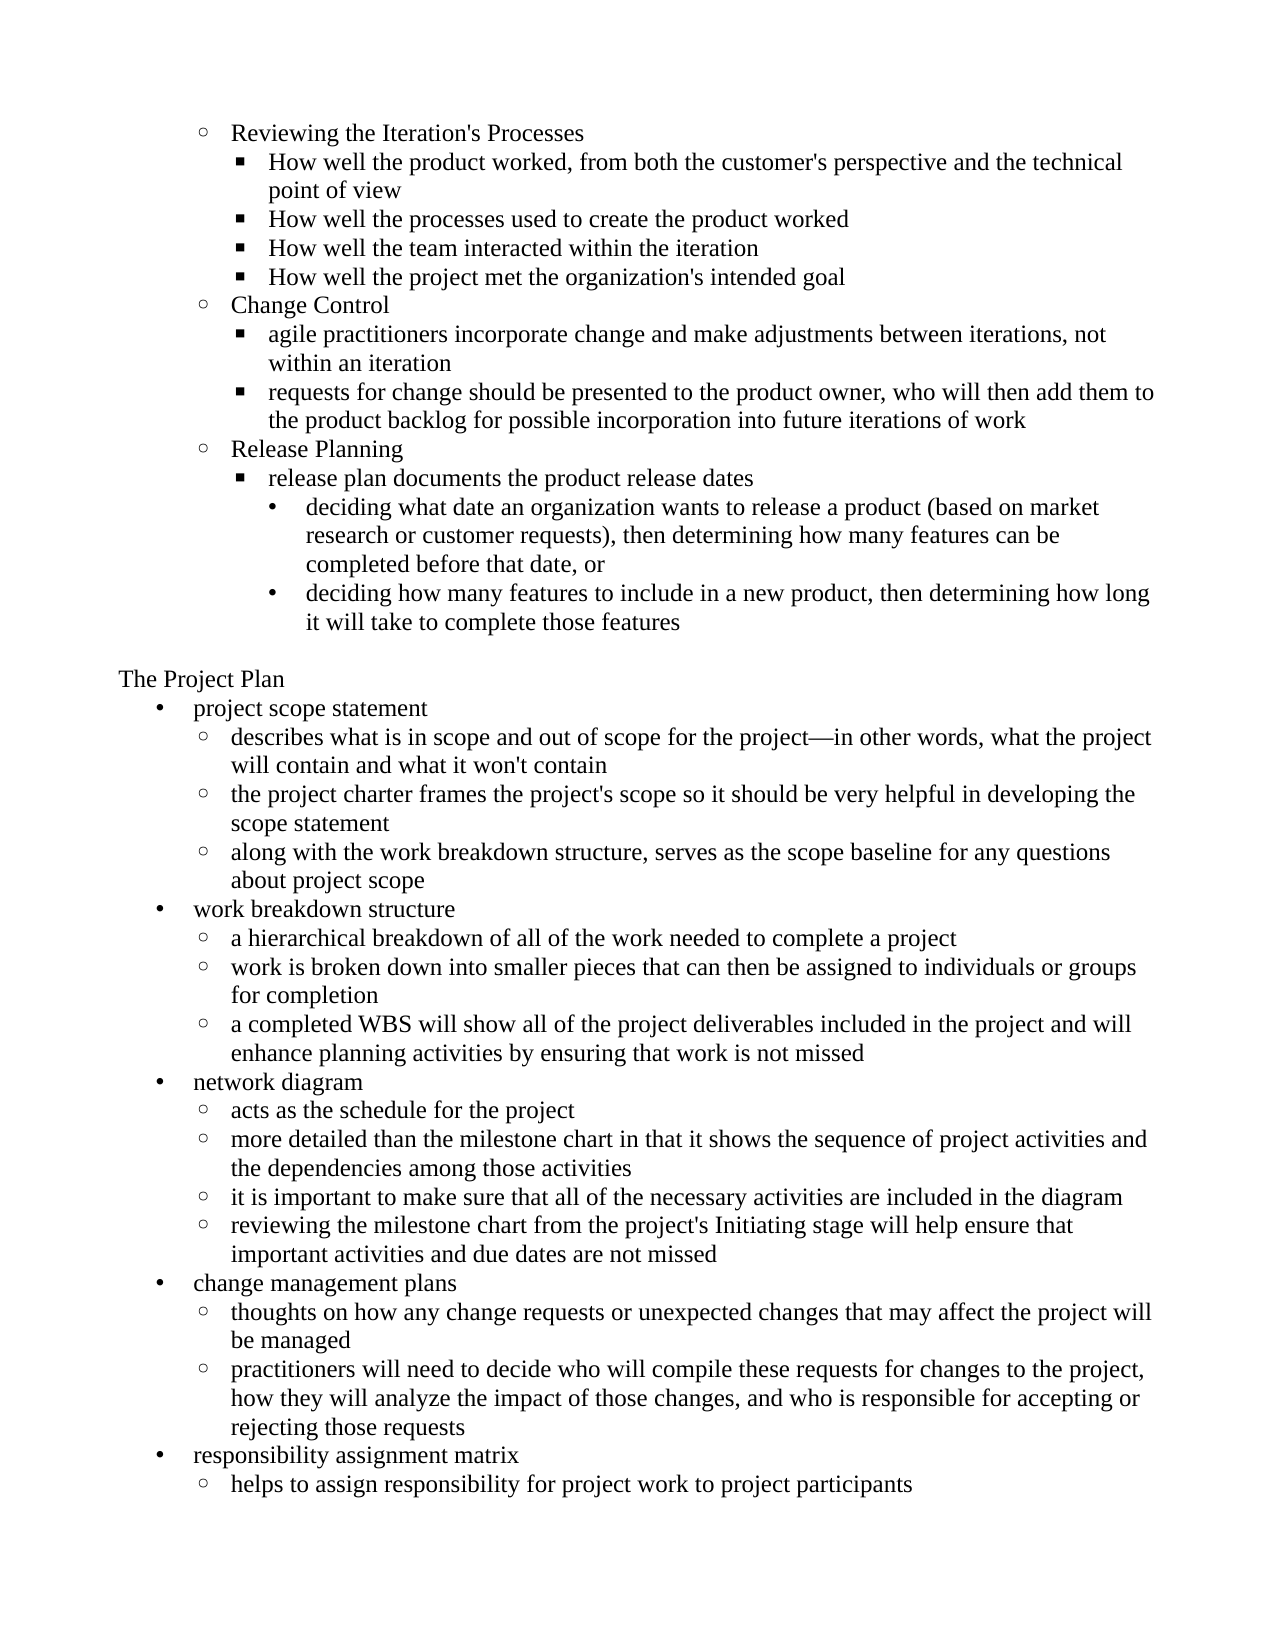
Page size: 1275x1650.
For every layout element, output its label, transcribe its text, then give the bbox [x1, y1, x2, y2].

list acts as the schedule for the project [193, 1096, 1157, 1124]
list release plan documents the product release dates [231, 463, 1157, 492]
list network diagram [156, 1067, 1157, 1096]
list along with the work breakdown structure, serves as the scope baseline for any questions about project scope [193, 837, 1157, 894]
list describes what is in scope and out of scope for the project—in other words, what the project will contain and what it won't contain [193, 722, 1157, 779]
list Reviewing the Iteration's Processes [193, 118, 1157, 147]
list thoughts on how any change requests or unexpected changes that may affect the project will be managed [193, 1297, 1157, 1354]
list project scope statement [156, 693, 1157, 722]
list How well the project met the organization's intended goal [231, 262, 1157, 291]
list helps to assign responsibility for project work to project participants [193, 1469, 1157, 1498]
list Change Control [193, 291, 1157, 319]
list How well the product worked, from both the customer's perspective and the technical point of view [231, 147, 1157, 204]
list the project charter frames the project's scope so it should be very helpful in developing the scope statement [193, 779, 1157, 837]
list a completed WBS will show all of the project deliverables included in the project and will enhance planning activities by ensuring that work is not missed [193, 1009, 1157, 1067]
list requests for change should be presented to the product owner, who will then add them to the product backlog for possible incorporation into future iterations of work [231, 377, 1157, 434]
list agile practitioners incorporate change and make adjustments between iterations, not within an iteration [231, 319, 1157, 377]
list work breakdown structure [156, 894, 1157, 923]
list it is important to make sure that all of the necessary activities are included in the diagram [193, 1182, 1157, 1211]
list practitioners will need to decide who will compile these requests for changes to the project, how they will analyze the impact of those changes, and who is responsible for accepting or rejecting those requests [193, 1354, 1157, 1441]
list deciding what date an organization wants to release a product (based on market research or customer requests), then determining how many features can be completed before that date, or [268, 492, 1157, 578]
list How well the team interacted within the iteration [231, 233, 1157, 262]
list a hierarchical breakdown of all of the work needed to complete a project [193, 923, 1157, 952]
list Release Planning [193, 434, 1157, 463]
list change management plans [156, 1268, 1157, 1297]
list more detailed than the milestone chart in that it shows the sequence of project activities and the dependencies among those activities [193, 1124, 1157, 1182]
list deciding how many features to include in a new product, then determining how long it will take to complete those features [268, 578, 1157, 636]
text The Project Plan [118, 664, 1157, 693]
list reviewing the milestone chart from the project's Initiating stage will help ensure that important activities and due dates are not missed [193, 1211, 1157, 1268]
list work is broken down into smaller pieces that can then be assigned to individuals or groups for completion [193, 952, 1157, 1009]
list responsibility assignment matrix [156, 1441, 1157, 1469]
list How well the processes used to create the product worked [231, 204, 1157, 233]
